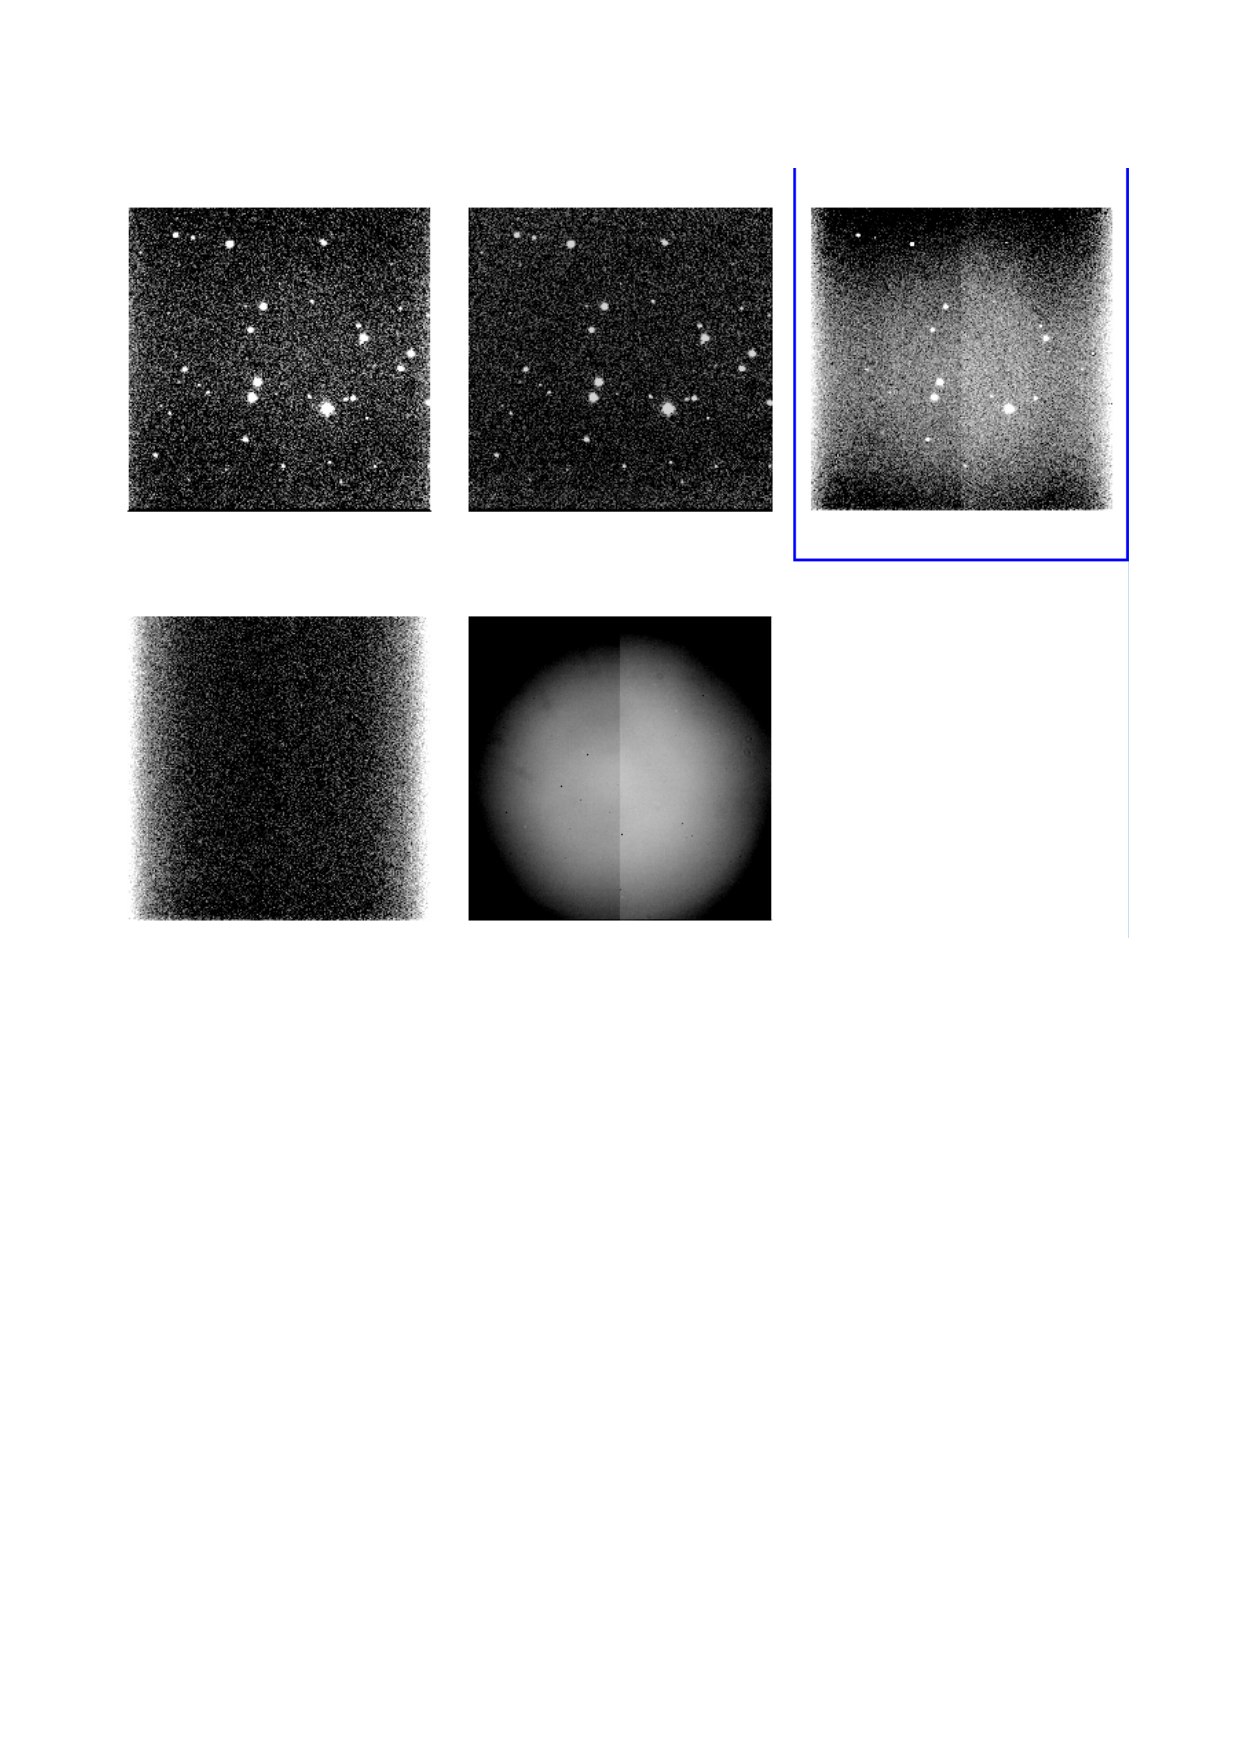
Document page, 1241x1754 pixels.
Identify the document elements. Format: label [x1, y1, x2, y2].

picture [114, 168, 1129, 938]
